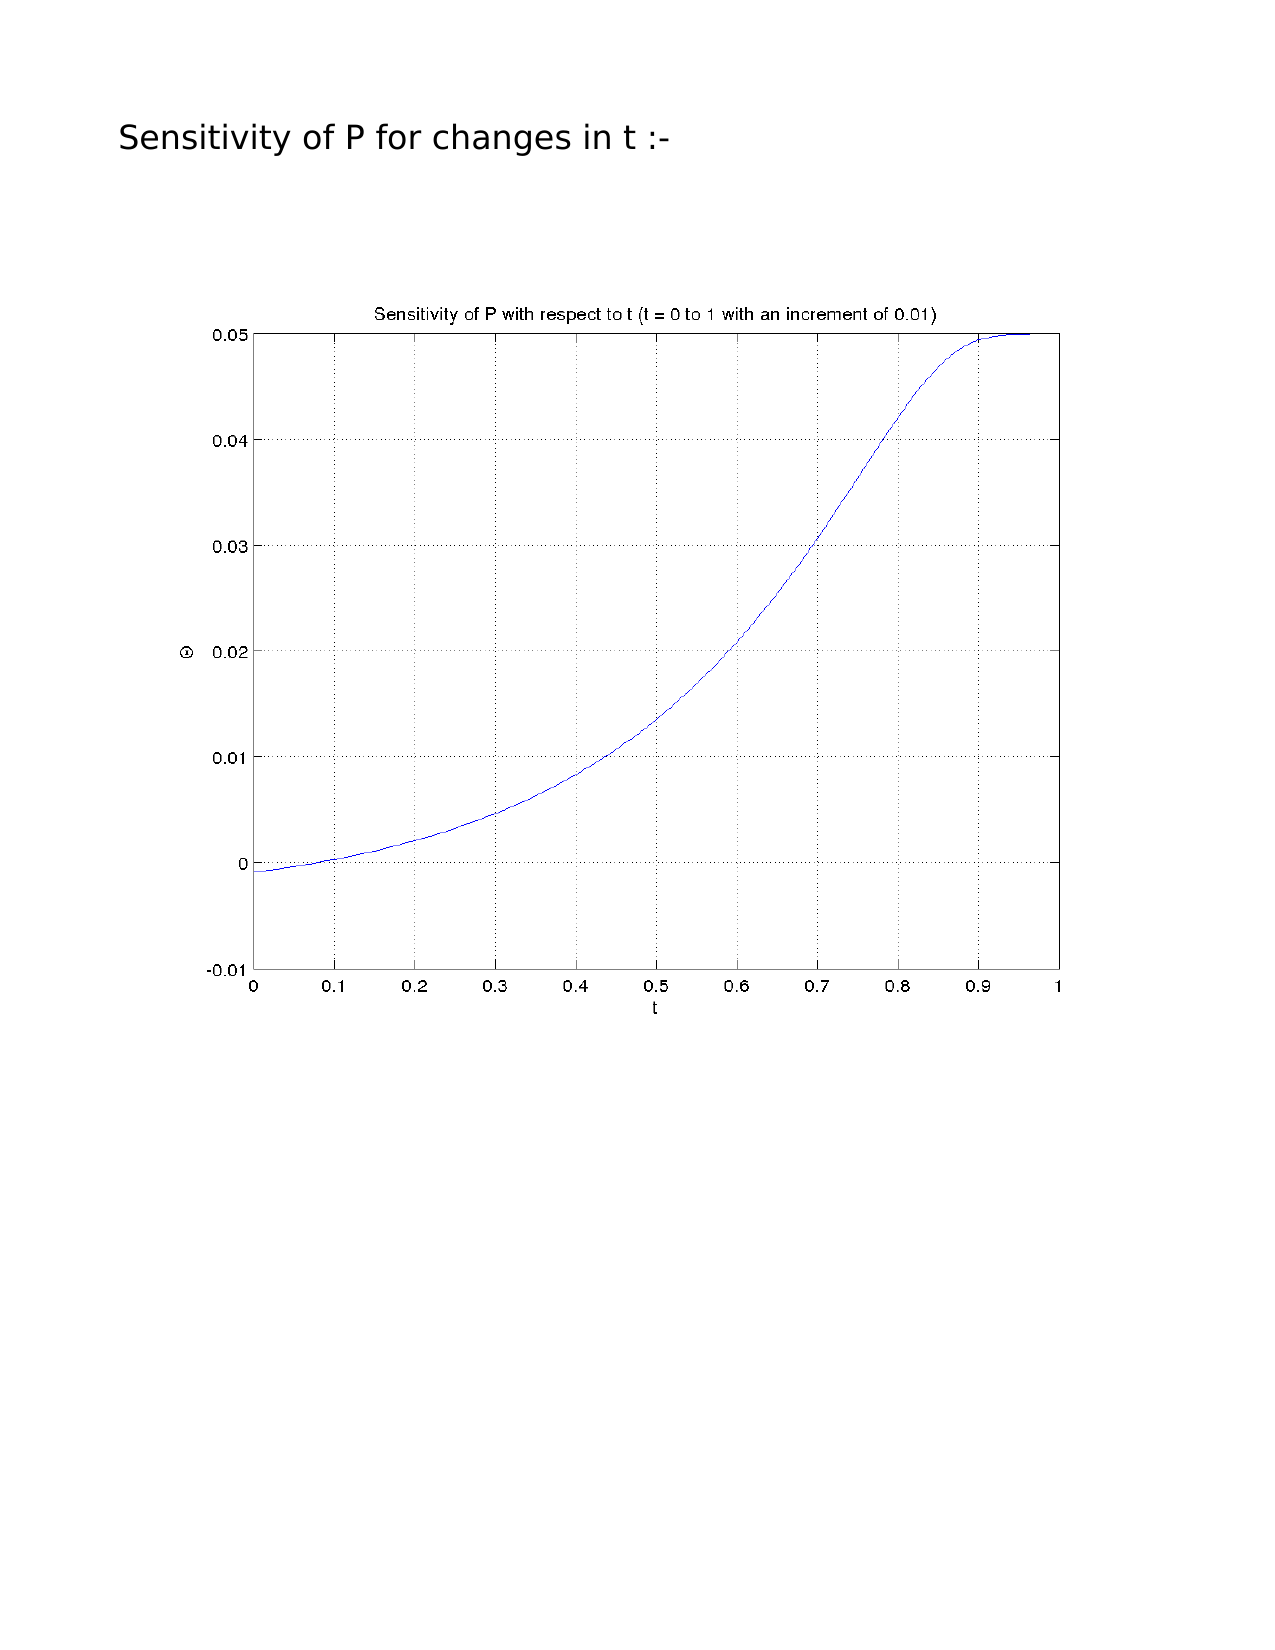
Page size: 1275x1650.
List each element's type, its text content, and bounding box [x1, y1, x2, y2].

picture [118, 274, 1157, 1054]
text Sensitivity of P for changes in t :- [118, 118, 1157, 157]
